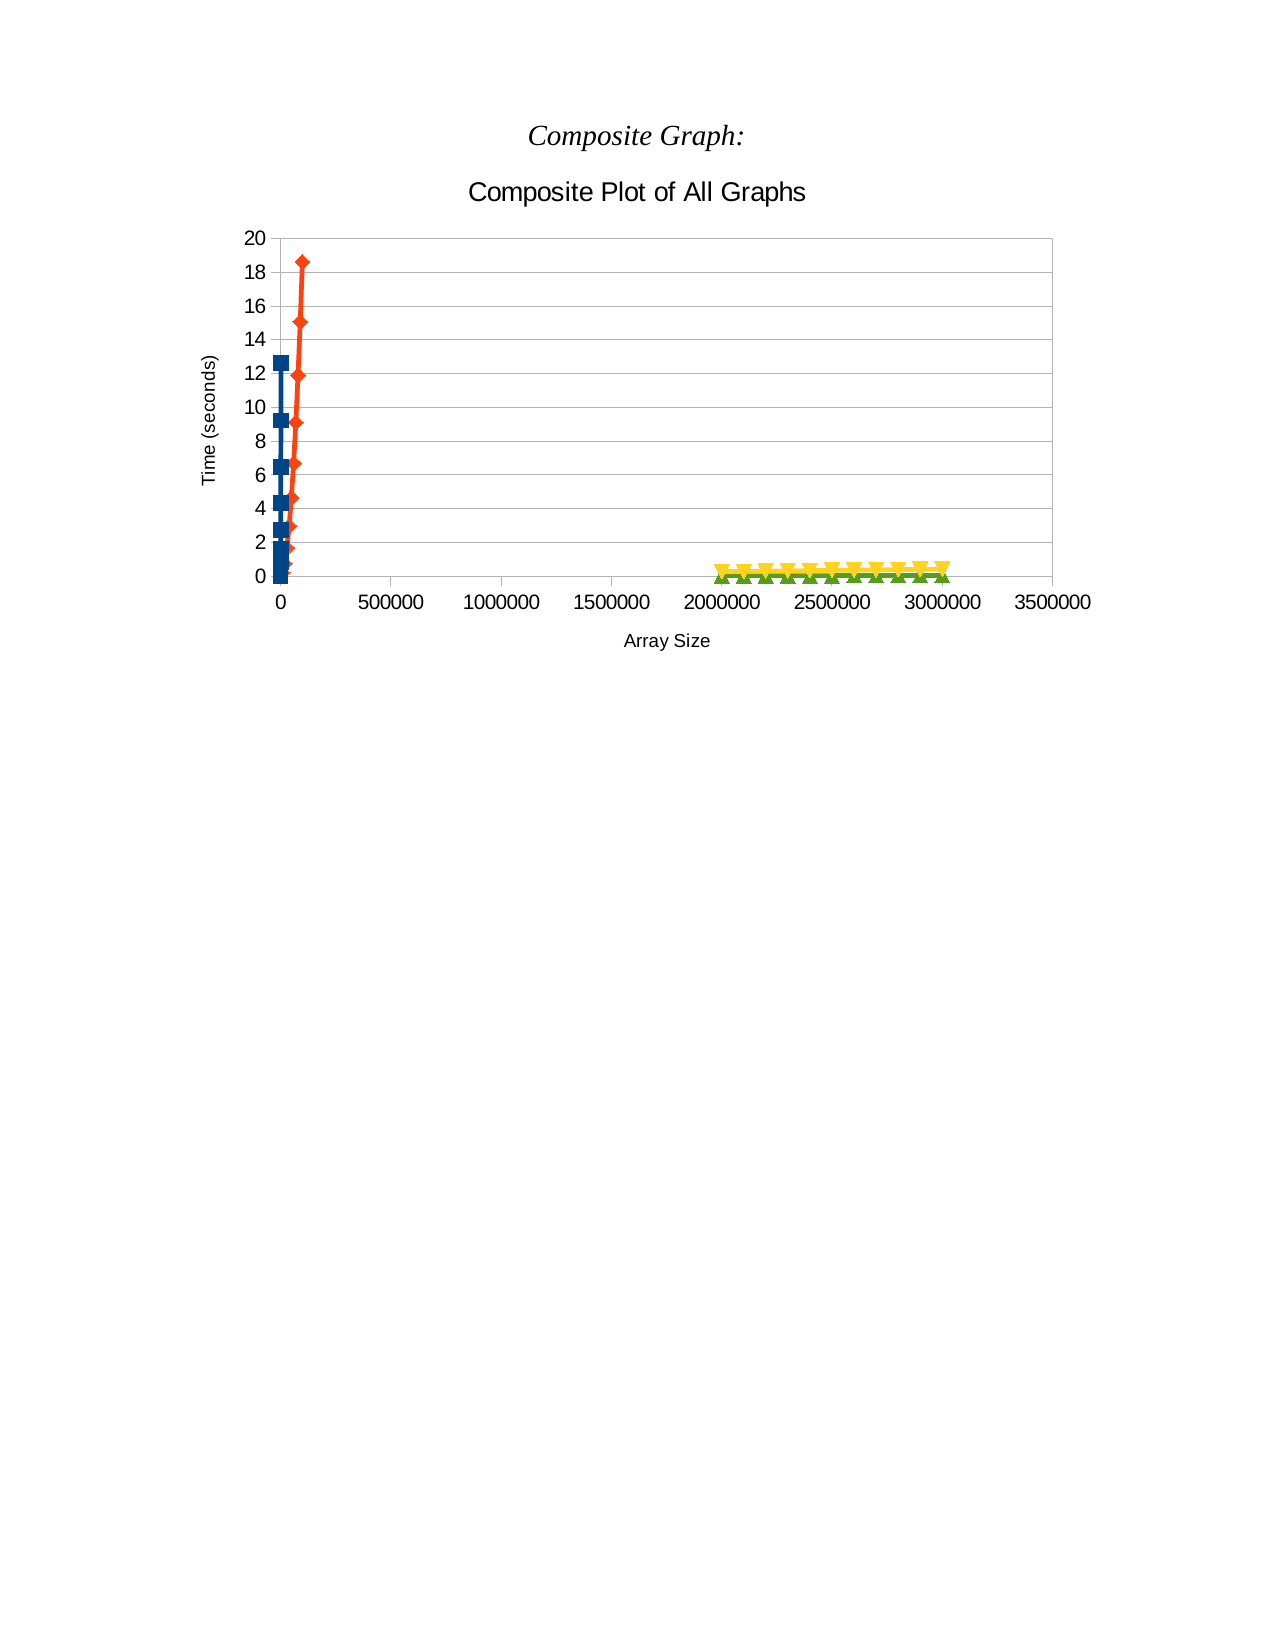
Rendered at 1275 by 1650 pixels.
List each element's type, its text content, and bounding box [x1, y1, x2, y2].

text Composite Graph: [118, 118, 1157, 152]
